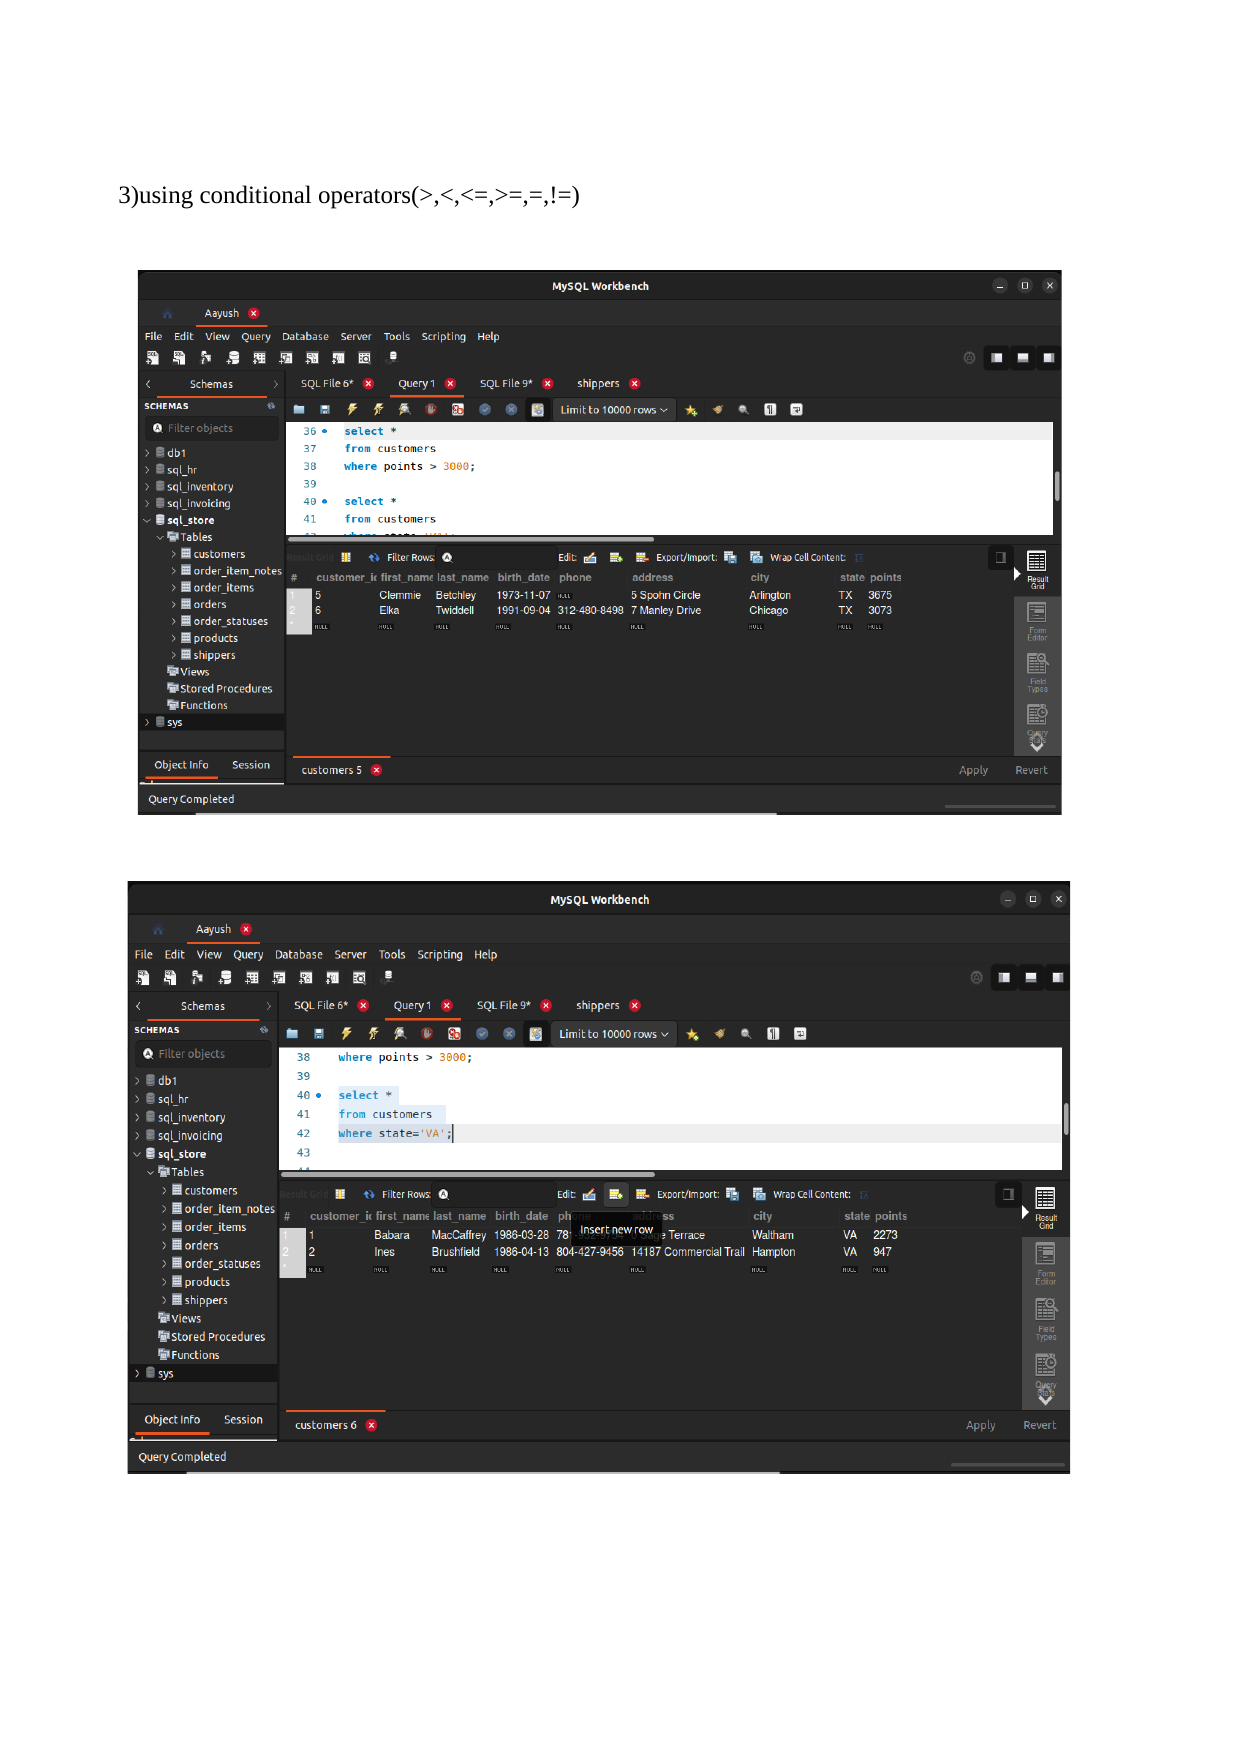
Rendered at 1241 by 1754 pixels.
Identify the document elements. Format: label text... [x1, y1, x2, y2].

text 3)using conditional operators(>,<,<=,>=,=,!=) [118, 180, 1122, 209]
picture [137, 270, 1062, 815]
picture [127, 881, 1071, 1474]
